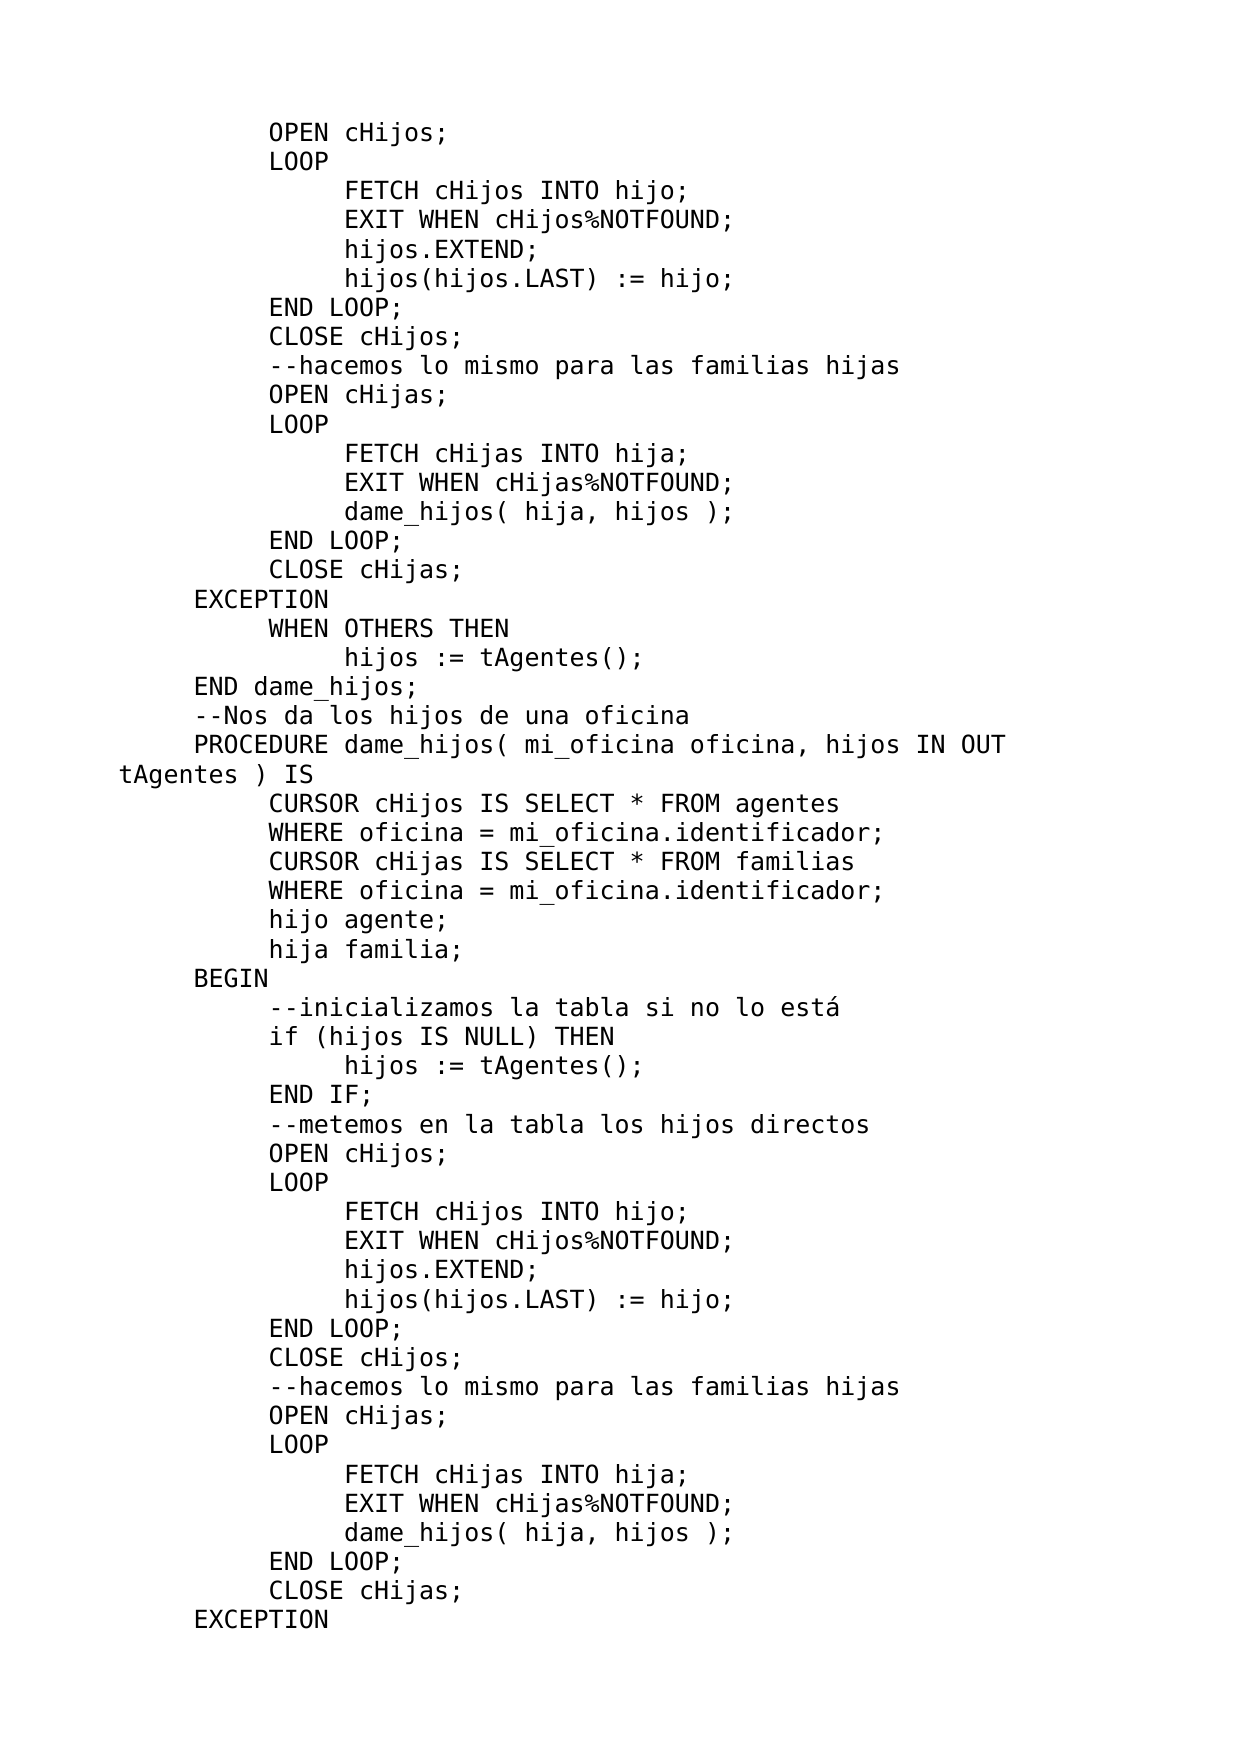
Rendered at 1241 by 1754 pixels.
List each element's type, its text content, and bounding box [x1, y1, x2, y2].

text EXIT WHEN cHijas%NOTFOUND; [118, 1489, 1122, 1518]
text LOOP [118, 1168, 1122, 1197]
text EXCEPTION [118, 585, 1122, 614]
text hijos.EXTEND; [118, 235, 1122, 264]
text dame_hijos( hija, hijos ); [118, 1518, 1122, 1547]
text WHERE oficina = mi_oficina.identificador; [118, 876, 1122, 906]
text --hacemos lo mismo para las familias hijas [118, 1372, 1122, 1401]
text EXIT WHEN cHijos%NOTFOUND; [118, 1226, 1122, 1256]
text WHERE oficina = mi_oficina.identificador; [118, 818, 1122, 847]
text FETCH cHijos INTO hijo; [118, 176, 1122, 206]
text CLOSE cHijos; [118, 322, 1122, 351]
text END IF; [118, 1081, 1122, 1110]
text CURSOR cHijas IS SELECT * FROM familias [118, 847, 1122, 876]
text PROCEDURE dame_hijos( mi_oficina oficina, hijos IN OUT tAgentes ) IS [118, 731, 1122, 789]
text END LOOP; [118, 1314, 1122, 1343]
text hijos(hijos.LAST) := hijo; [118, 264, 1122, 293]
text LOOP [118, 410, 1122, 439]
text hijos := tAgentes(); [118, 643, 1122, 672]
text CLOSE cHijas; [118, 556, 1122, 585]
text --metemos en la tabla los hijos directos [118, 1110, 1122, 1139]
text END LOOP; [118, 1547, 1122, 1576]
text hijos.EXTEND; [118, 1256, 1122, 1285]
text END LOOP; [118, 526, 1122, 556]
text hijos := tAgentes(); [118, 1051, 1122, 1081]
text --hacemos lo mismo para las familias hijas [118, 351, 1122, 381]
text END LOOP; [118, 293, 1122, 322]
text FETCH cHijas INTO hija; [118, 439, 1122, 468]
text OPEN cHijas; [118, 1401, 1122, 1431]
text if (hijos IS NULL) THEN [118, 1022, 1122, 1051]
text EXIT WHEN cHijos%NOTFOUND; [118, 206, 1122, 235]
text WHEN OTHERS THEN [118, 614, 1122, 643]
text FETCH cHijas INTO hija; [118, 1460, 1122, 1489]
text --Nos da los hijos de una oficina [118, 701, 1122, 731]
text END dame_hijos; [118, 672, 1122, 701]
text BEGIN [118, 964, 1122, 993]
text EXIT WHEN cHijas%NOTFOUND; [118, 468, 1122, 497]
text LOOP [118, 147, 1122, 176]
text OPEN cHijas; [118, 381, 1122, 410]
text hijos(hijos.LAST) := hijo; [118, 1285, 1122, 1314]
text dame_hijos( hija, hijos ); [118, 497, 1122, 526]
text CLOSE cHijas; [118, 1576, 1122, 1606]
text --inicializamos la tabla si no lo está [118, 993, 1122, 1022]
text hija familia; [118, 935, 1122, 964]
text FETCH cHijos INTO hijo; [118, 1197, 1122, 1226]
text LOOP [118, 1431, 1122, 1460]
text CURSOR cHijos IS SELECT * FROM agentes [118, 789, 1122, 818]
text OPEN cHijos; [118, 118, 1122, 147]
text hijo agente; [118, 906, 1122, 935]
text CLOSE cHijos; [118, 1343, 1122, 1372]
text OPEN cHijos; [118, 1139, 1122, 1168]
text EXCEPTION [118, 1606, 1122, 1635]
